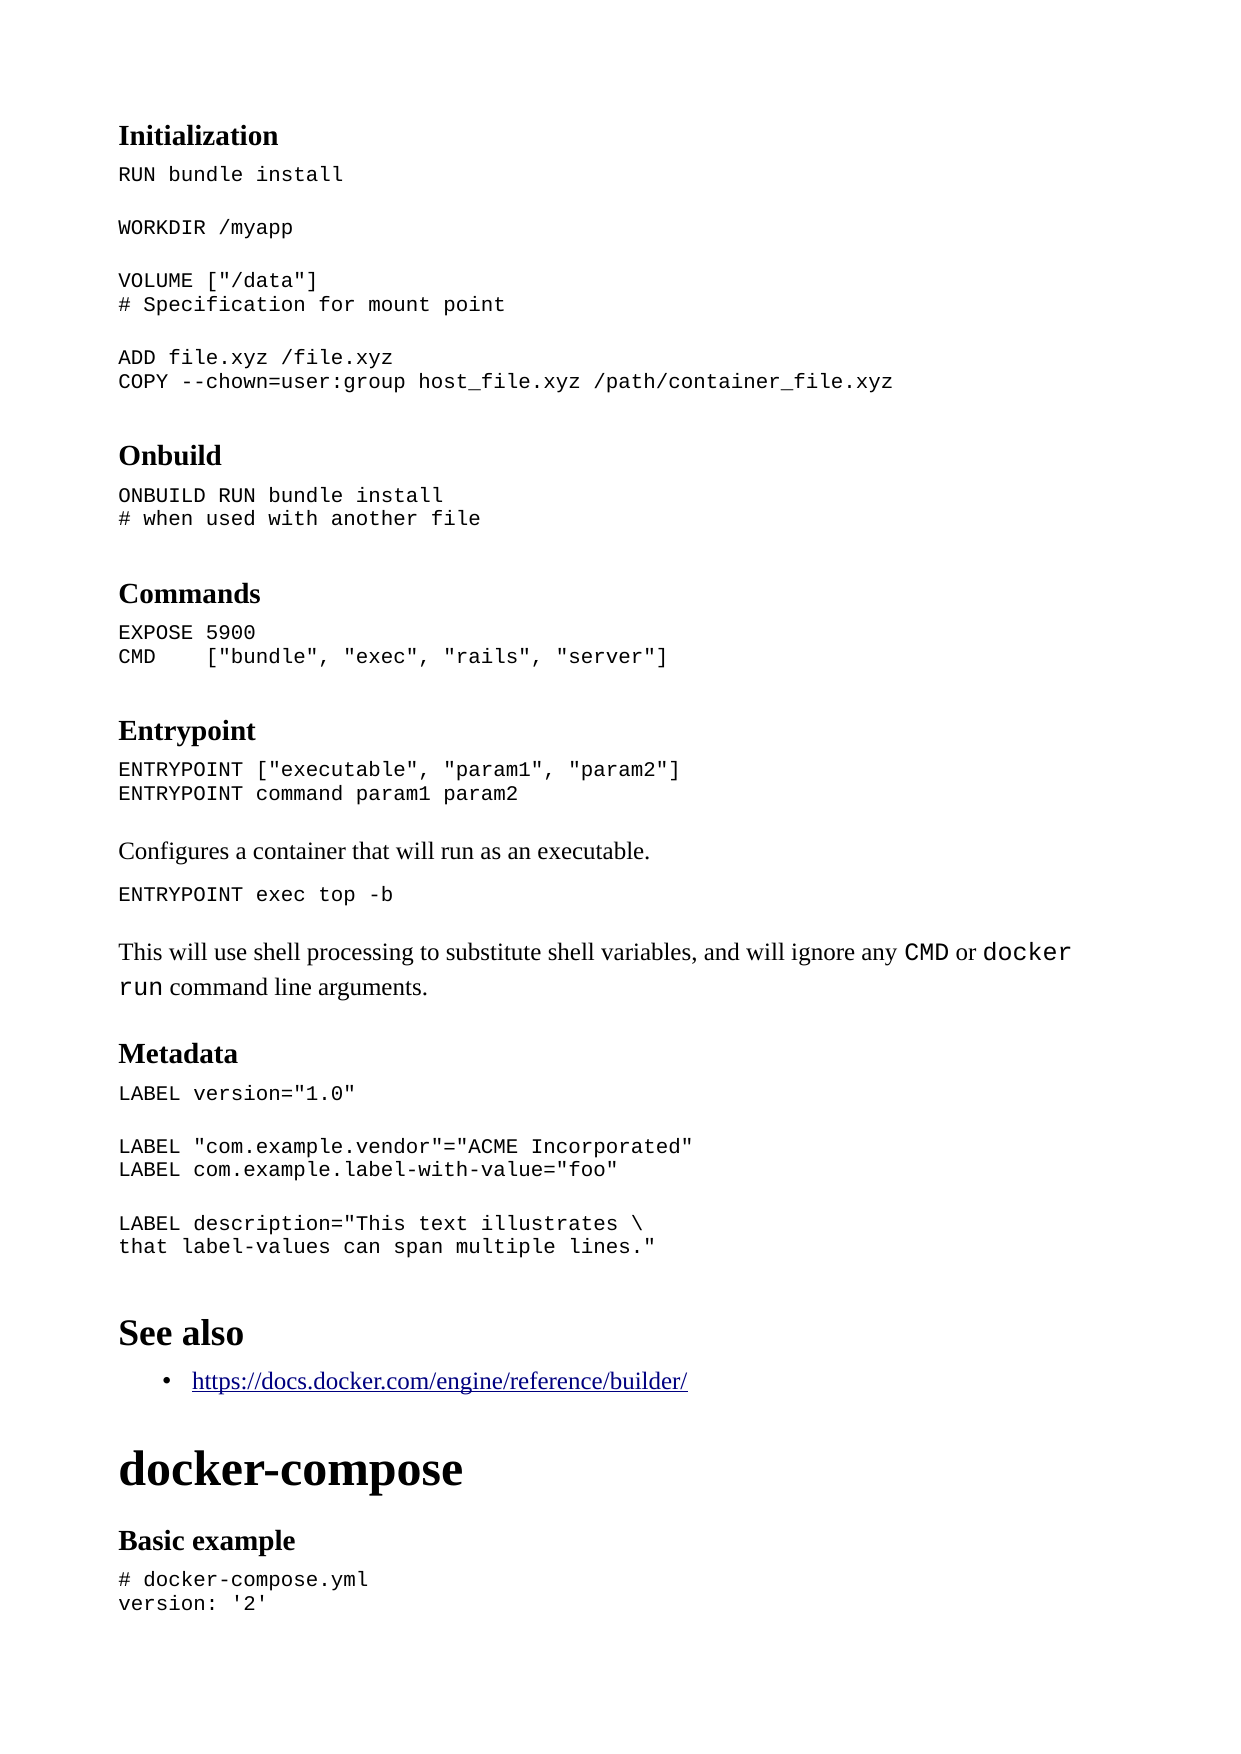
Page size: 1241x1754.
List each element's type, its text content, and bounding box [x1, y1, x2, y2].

text # docker-compose.yml [118, 1569, 1122, 1593]
text LABEL "com.example.vendor"="ACME Incorporated" [118, 1136, 1122, 1159]
text # when used with another file [118, 508, 1122, 532]
text # Specification for mount point [118, 294, 1122, 318]
subtitle Initialization [118, 118, 1122, 152]
text ADD file.xyz /file.xyz [118, 347, 1122, 371]
subtitle Basic example [118, 1523, 1122, 1556]
text LABEL com.example.label-with-value="foo" [118, 1159, 1122, 1183]
subtitle See also [118, 1310, 1122, 1353]
text COPY --chown=user:group host_file.xyz /path/container_file.xyz [118, 371, 1122, 394]
subtitle Onbuild [118, 438, 1122, 472]
subtitle docker-compose [118, 1438, 1122, 1496]
text LABEL version="1.0" [118, 1083, 1122, 1106]
text Configures a container that will run as an executable. [118, 836, 1122, 865]
text VOLUME ["/data"] [118, 270, 1122, 294]
text ENTRYPOINT exec top -b [118, 884, 1122, 907]
subtitle Commands [118, 576, 1122, 609]
subtitle Entrypoint [118, 713, 1122, 747]
text ENTRYPOINT command param1 param2 [118, 783, 1122, 807]
text CMD ["bundle", "exec", "rails", "server"] [118, 646, 1122, 669]
text ONBUILD RUN bundle install [118, 484, 1122, 508]
text WORKDIR /myapp [118, 217, 1122, 241]
text EXPOSE 5900 [118, 622, 1122, 646]
text version: '2' [118, 1593, 1122, 1616]
subtitle Metadata [118, 1037, 1122, 1070]
text This will use shell processing to substitute shell variables, and will ignore any CMD or docker run command line arguments. [118, 937, 1122, 1003]
list https://docs.docker.com/engine/reference/builder/ [162, 1366, 1122, 1394]
text that label-values can span multiple lines." [118, 1236, 1122, 1260]
text ENTRYPOINT ["executable", "param1", "param2"] [118, 759, 1122, 783]
text RUN bundle install [118, 164, 1122, 188]
text LABEL description="This text illustrates \ [118, 1212, 1122, 1236]
